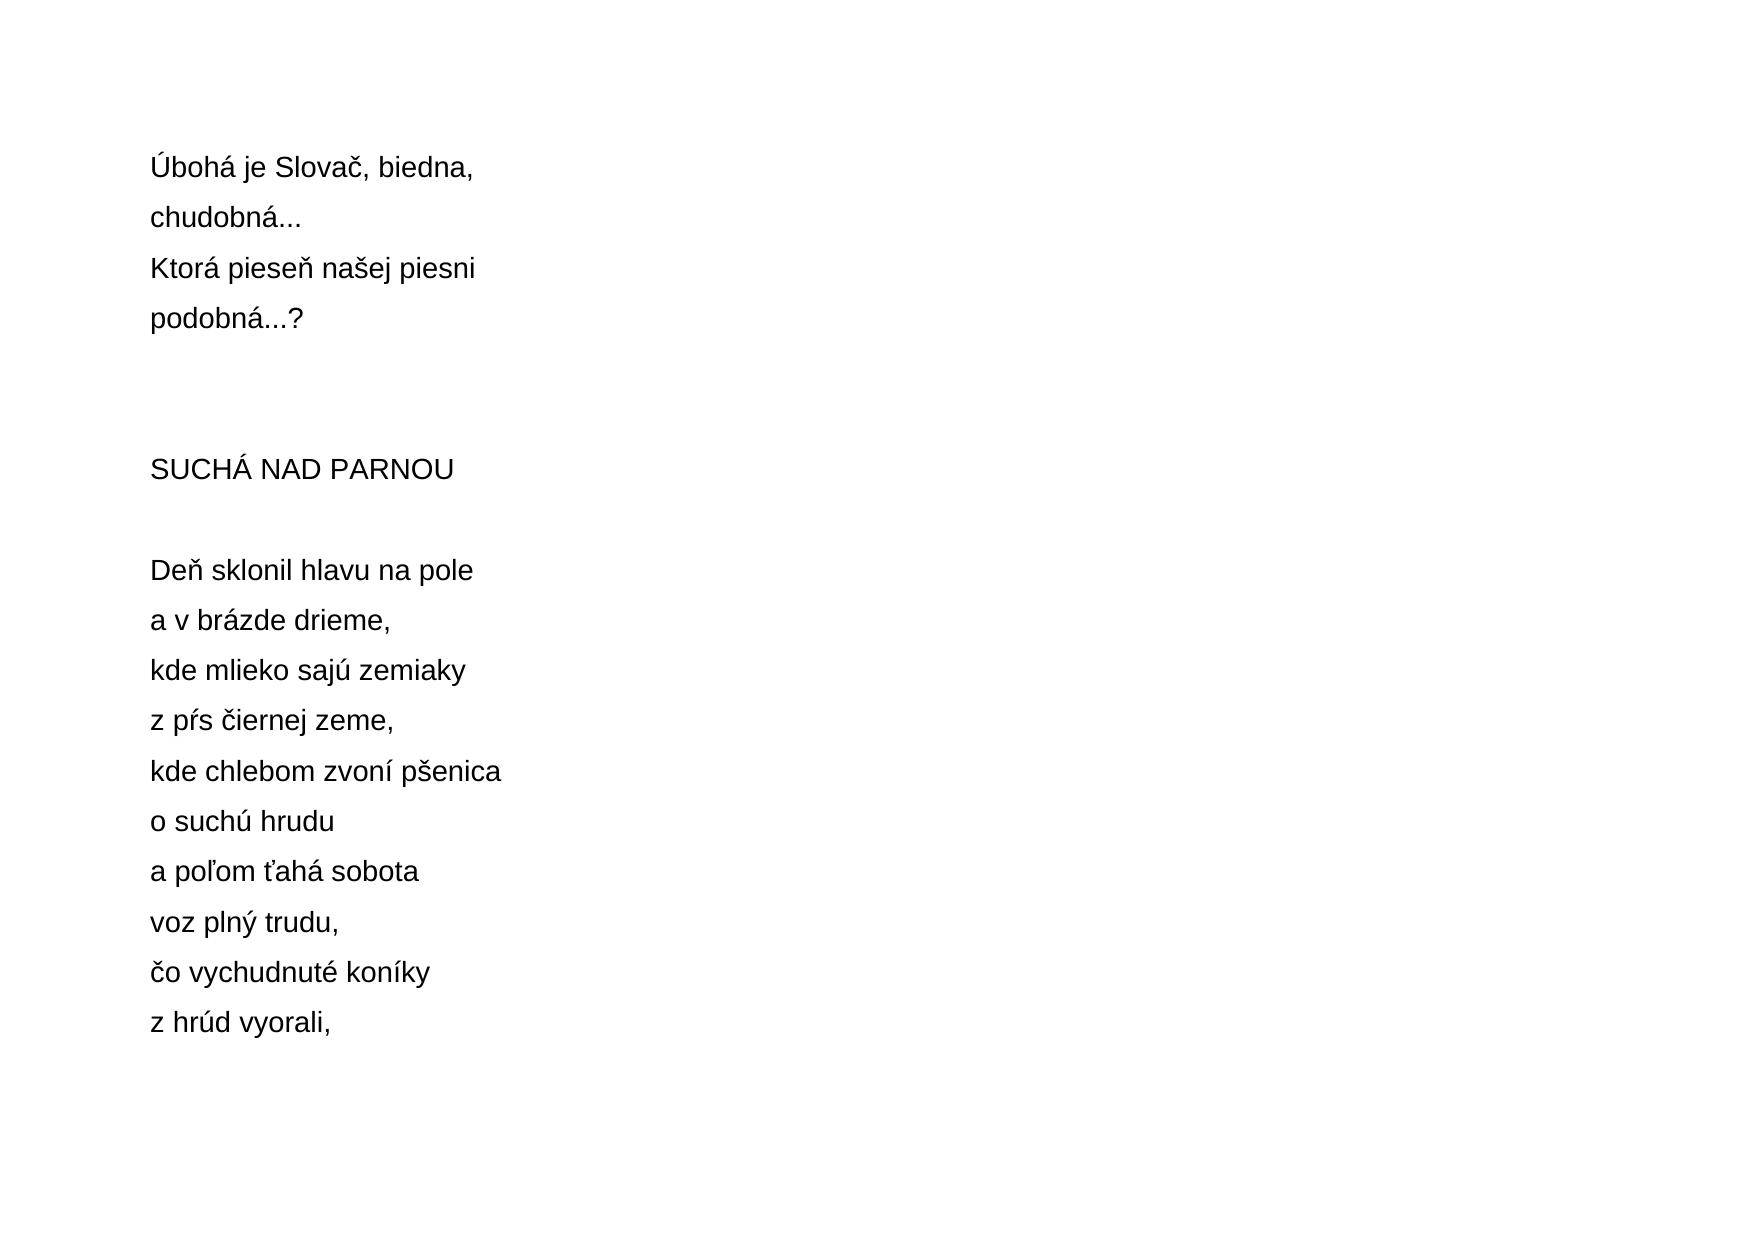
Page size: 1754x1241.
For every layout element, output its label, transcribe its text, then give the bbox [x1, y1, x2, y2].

text kde mlieko sajú zemiaky [150, 653, 1243, 687]
text kde chlebom zvoní pšenica [150, 754, 1243, 787]
text SUCHÁ NAD PARNOU [150, 452, 1243, 485]
text podobná...? [150, 301, 1243, 334]
text čo vychudnuté koníky [150, 955, 1243, 988]
text o suchú hrudu [150, 804, 1243, 838]
text Ktorá pieseň našej piesni [150, 251, 1243, 284]
text z pŕs čiernej zeme, [150, 703, 1243, 737]
text Úbohá je Slovač, biedna, [150, 150, 1243, 183]
text Deň sklonil hlavu na pole [150, 552, 1243, 586]
text chudobná... [150, 200, 1243, 234]
text a poľom ťahá sobota [150, 854, 1243, 888]
text voz plný trudu, [150, 905, 1243, 938]
text a v brázde drieme, [150, 603, 1243, 636]
text z hrúd vyorali, [150, 1005, 1243, 1039]
